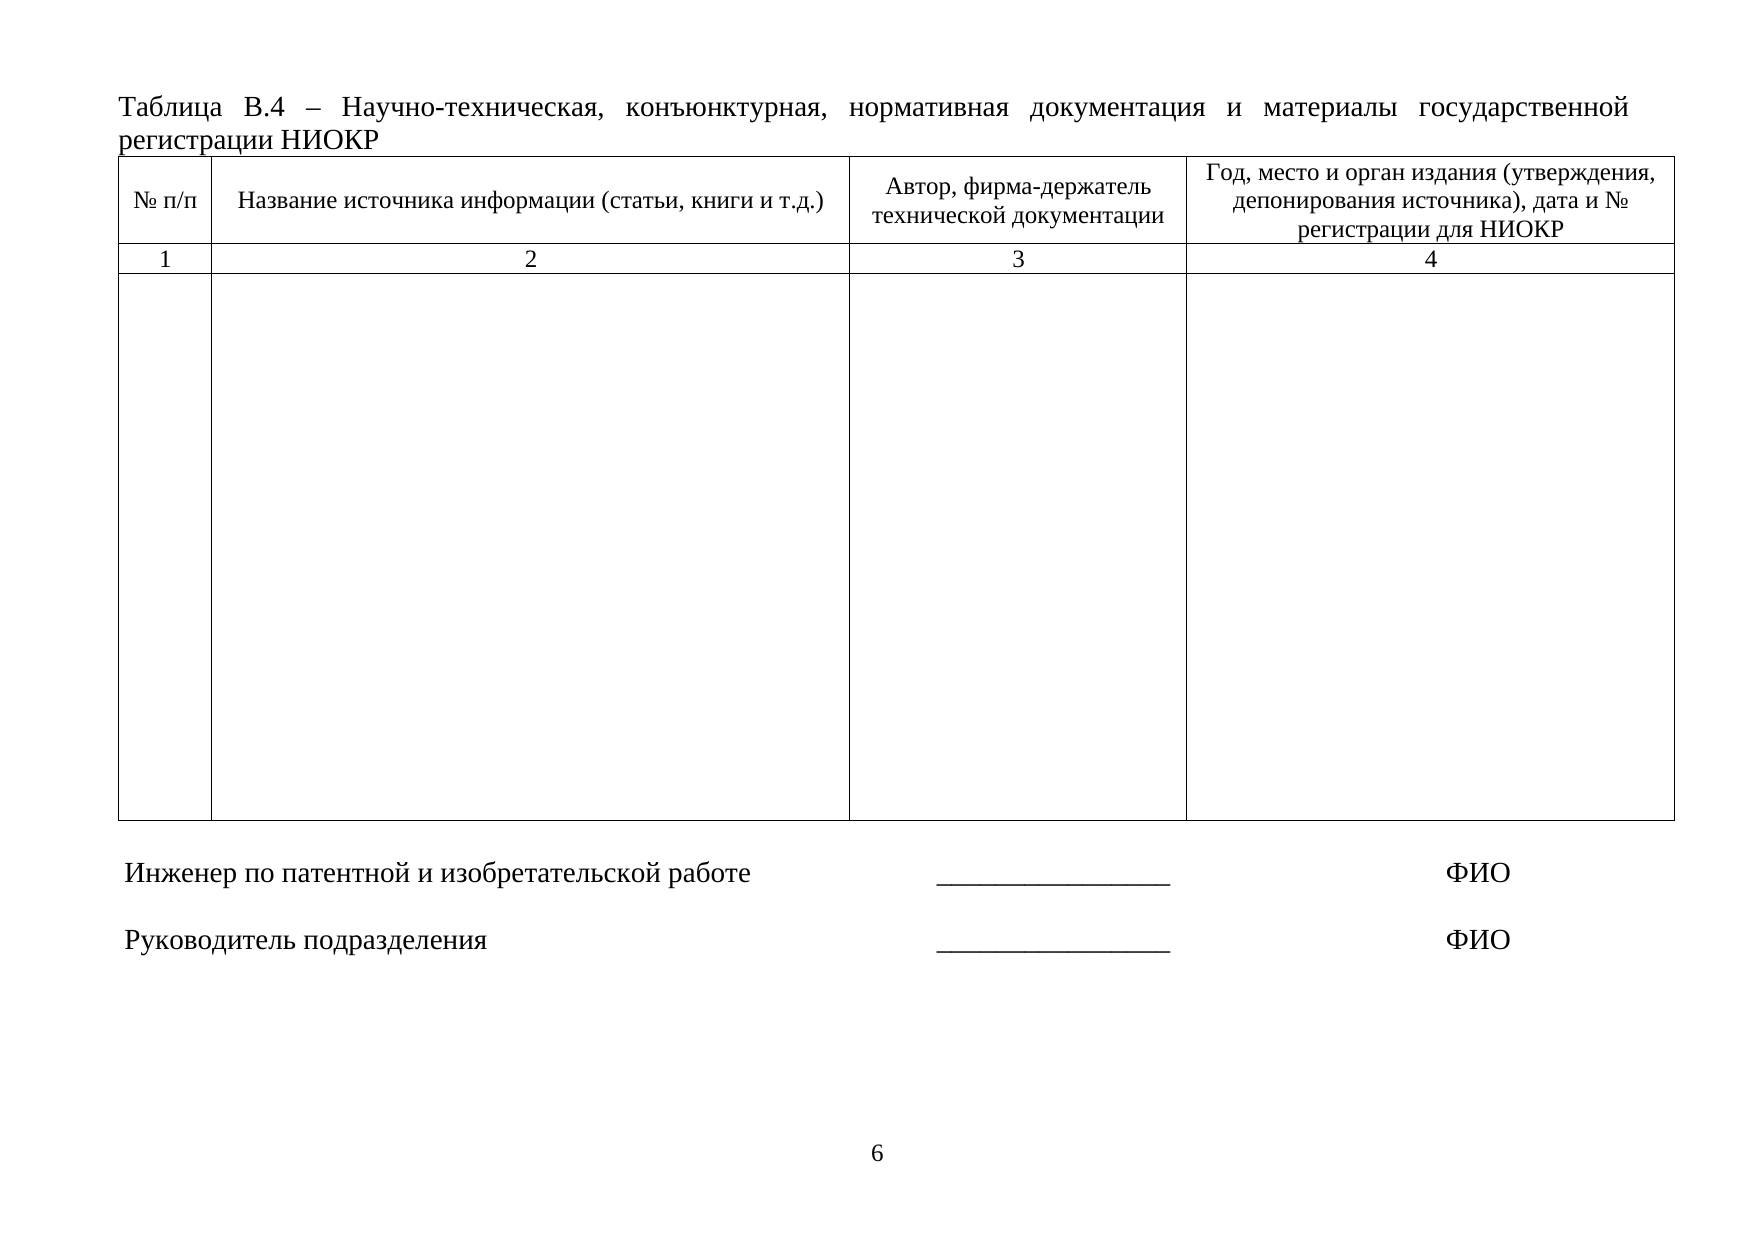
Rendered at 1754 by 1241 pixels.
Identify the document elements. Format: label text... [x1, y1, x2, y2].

table_cell 3 [850, 244, 1186, 273]
table_cell [1187, 274, 1674, 820]
text Инженер по патентной и изобретательской работе ________________ ФИО [124, 855, 1630, 888]
text Таблица В.4 – Научно-техническая, конъюнктурная, нормативная документация и материалы государственной регистрации НИОКР [118, 89, 1630, 156]
table_cell 1 [119, 244, 211, 273]
table_header № п/п [119, 157, 211, 243]
table_cell 2 [212, 244, 849, 273]
table_cell [850, 274, 1186, 820]
table_cell [212, 274, 849, 820]
table_cell 4 [1187, 244, 1674, 273]
table_header Автор, фирма-держатель технической документации [850, 157, 1186, 243]
table_header Название источника информации (статьи, книги и т.д.) [212, 157, 849, 243]
text Руководитель подразделения ________________ ФИО [124, 922, 1630, 955]
table_header Год, место и орган издания (утверждения, депонирования источника), дата и № регистрации для НИОКР [1187, 157, 1674, 243]
table_cell [119, 274, 211, 820]
